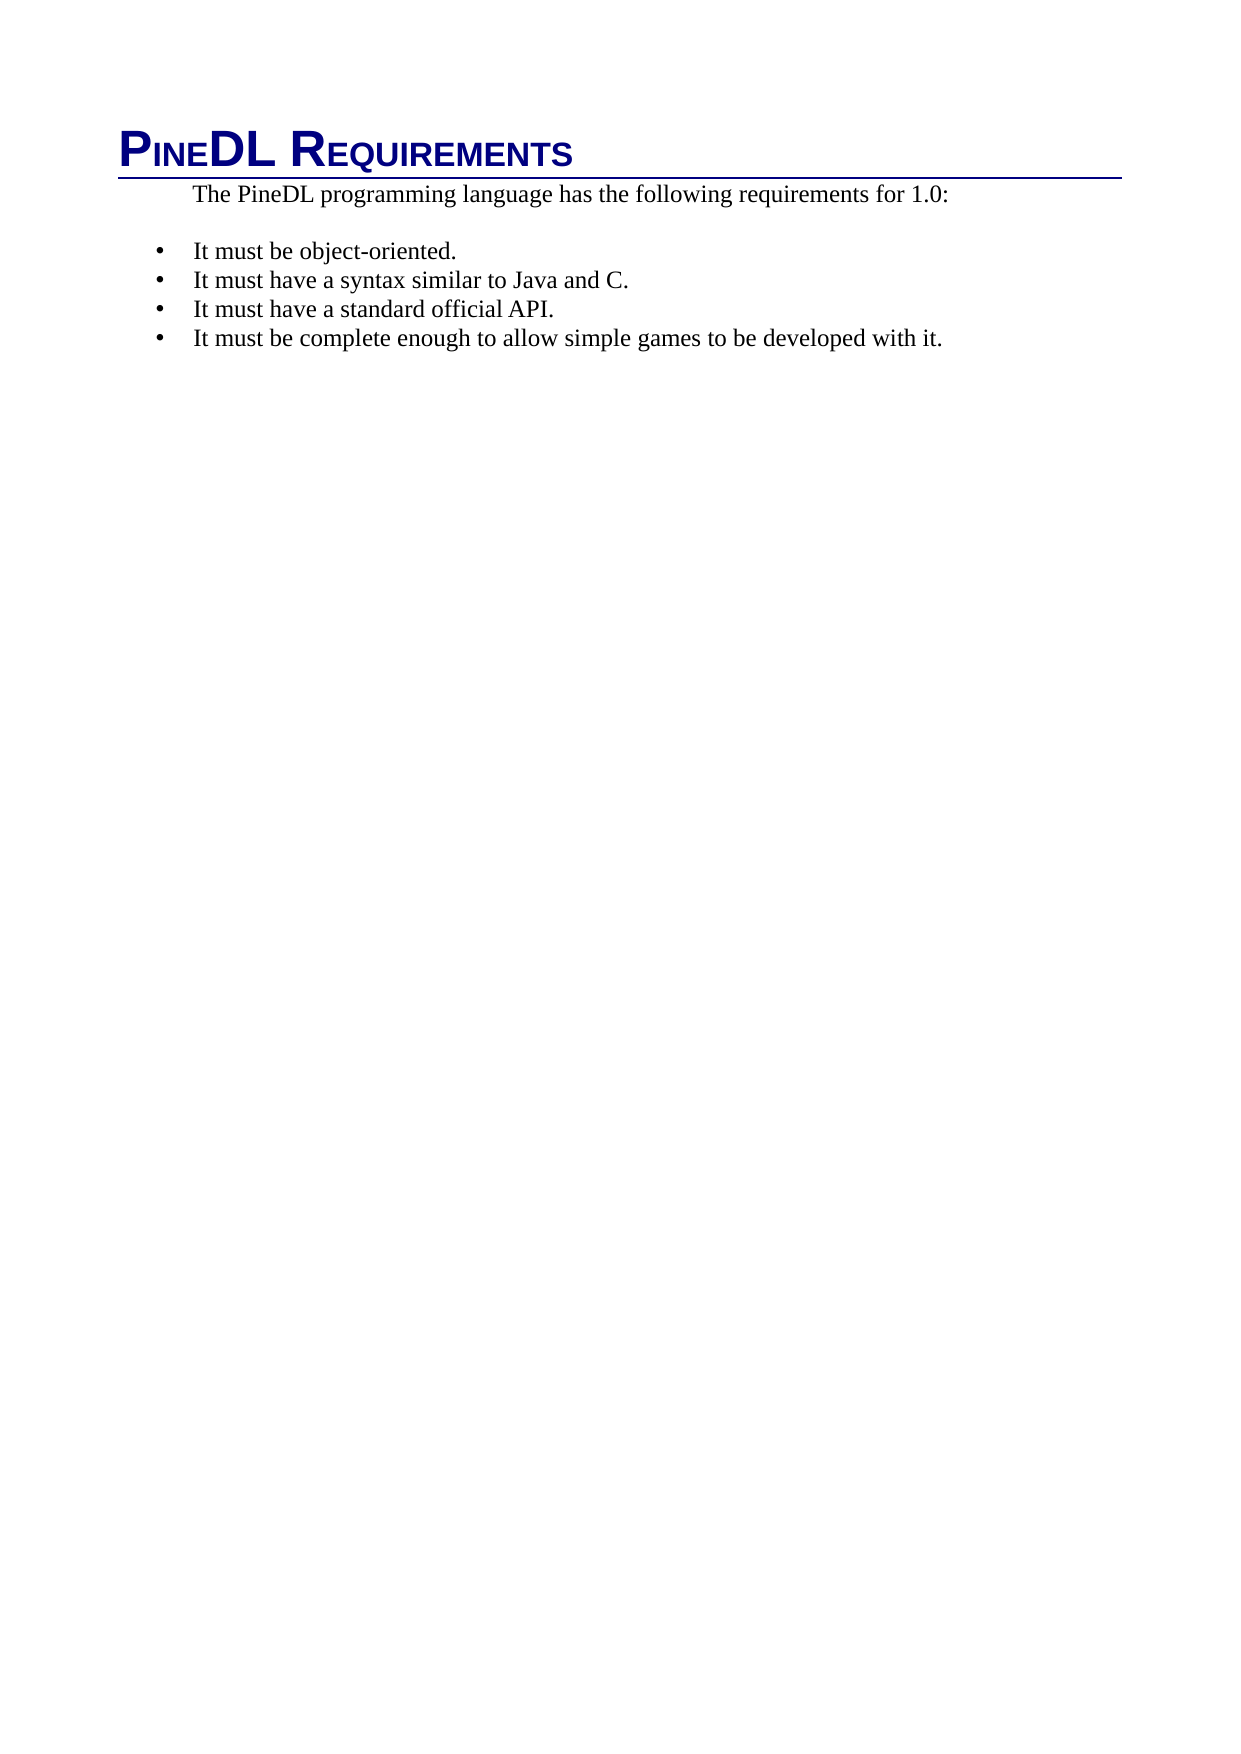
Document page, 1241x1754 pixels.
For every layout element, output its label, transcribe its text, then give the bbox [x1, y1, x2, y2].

text The PineDL programming language has the following requirements for 1.0: [118, 179, 1122, 208]
subtitle PineDL Requirements [118, 118, 1122, 177]
list It must be complete enough to allow simple games to be developed with it. [156, 323, 1122, 351]
list It must be object-oriented. [156, 236, 1122, 265]
list It must have a standard official API. [156, 294, 1122, 323]
list It must have a syntax similar to Java and C. [156, 265, 1122, 294]
